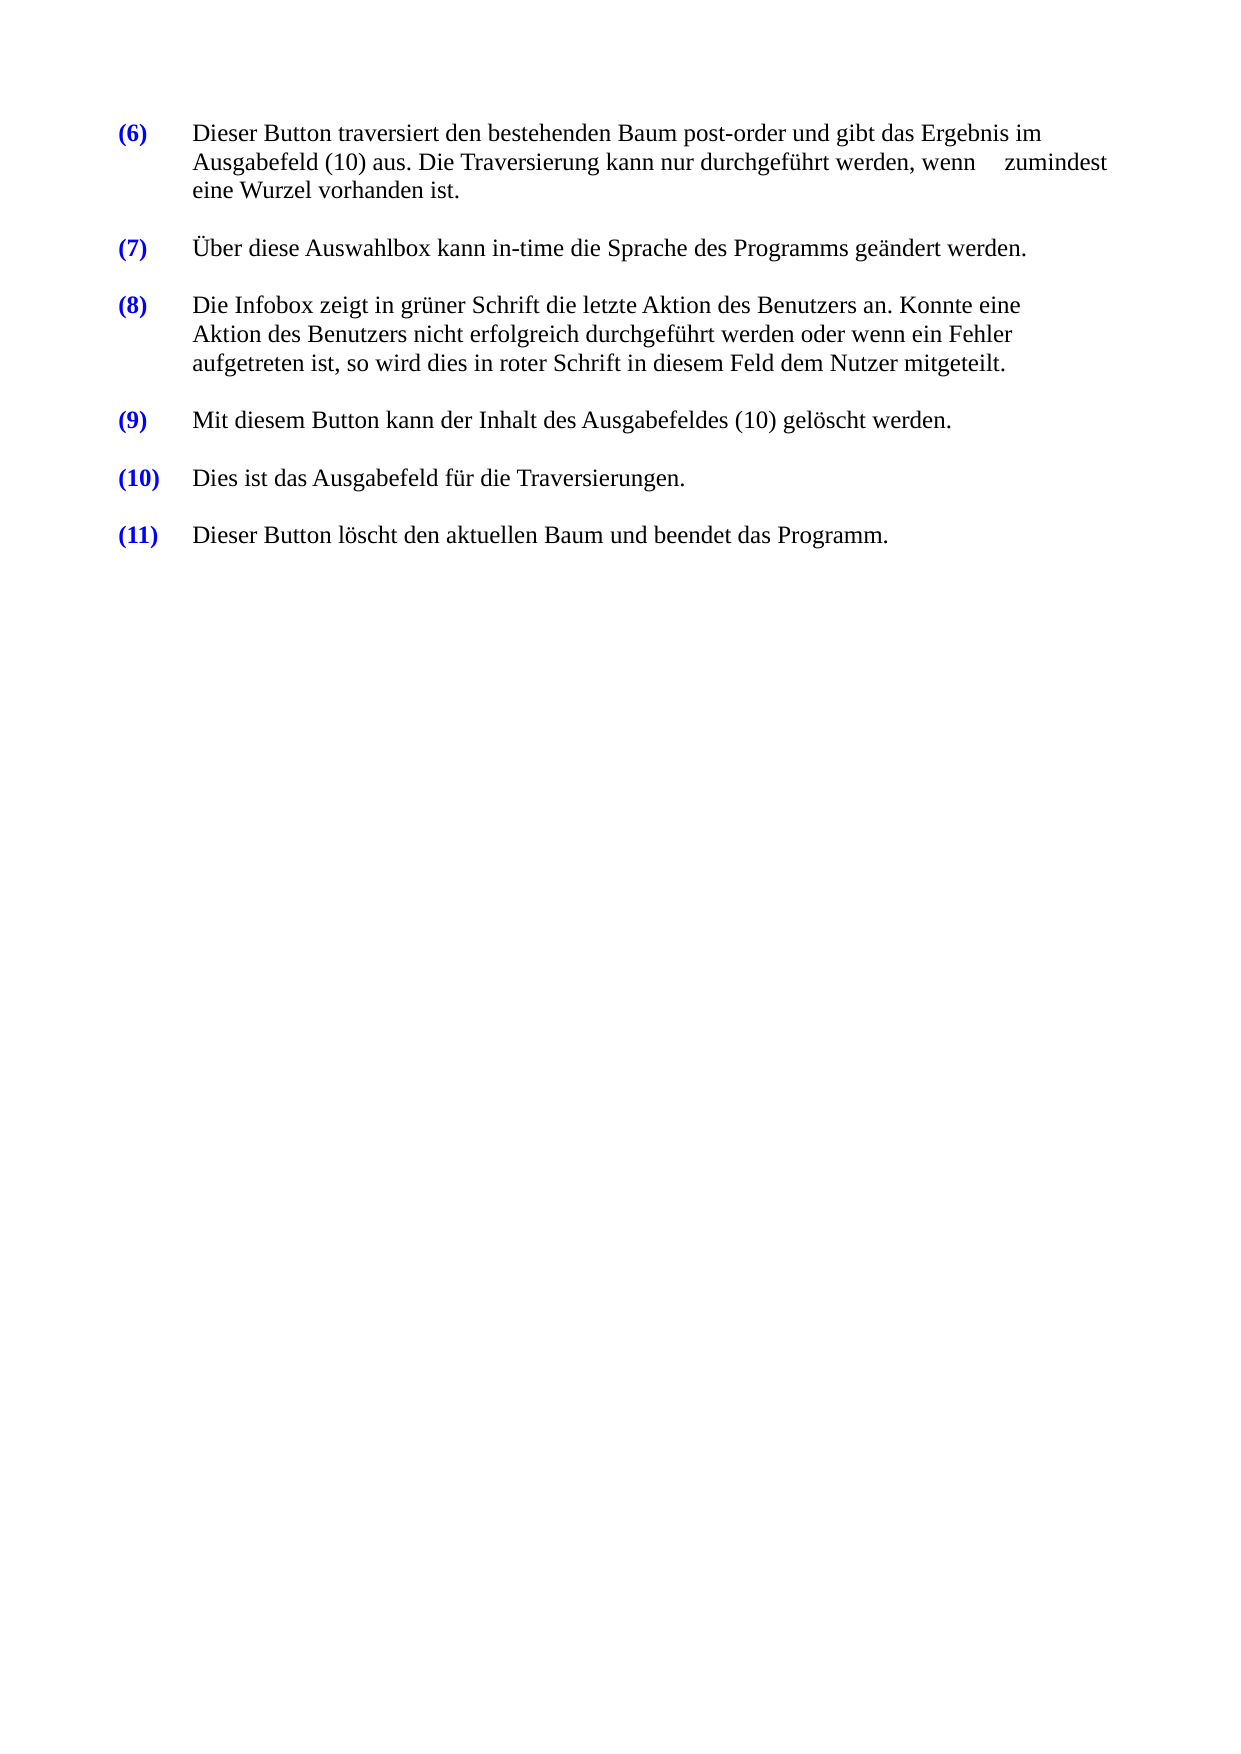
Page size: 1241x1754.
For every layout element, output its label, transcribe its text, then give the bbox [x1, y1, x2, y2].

list (8) Die Infobox zeigt in grüner Schrift die letzte Aktion des Benutzers an. Konnte eine Aktion des Benutzers nicht erfolgreich durchgeführt werden oder wenn ein Fehler aufgetreten ist, so wird dies in roter Schrift in diesem Feld dem Nutzer mitgeteilt. [118, 291, 1122, 377]
list (9) Mit diesem Button kann der Inhalt des Ausgabefeldes (10) gelöscht werden. [118, 406, 1122, 434]
list (7) Über diese Auswahlbox kann in-time die Sprache des Programms geändert werden. [118, 233, 1122, 262]
list (11) Dieser Button löscht den aktuellen Baum und beendet das Programm. [118, 521, 1122, 549]
list (6) Dieser Button traversiert den bestehenden Baum post-order und gibt das Ergebnis im Ausgabefeld (10) aus. Die Traversierung kann nur durchgeführt werden, wenn zumindest eine Wurzel vorhanden ist. [118, 118, 1122, 204]
list (10) Dies ist das Ausgabefeld für die Traversierungen. [118, 463, 1122, 492]
